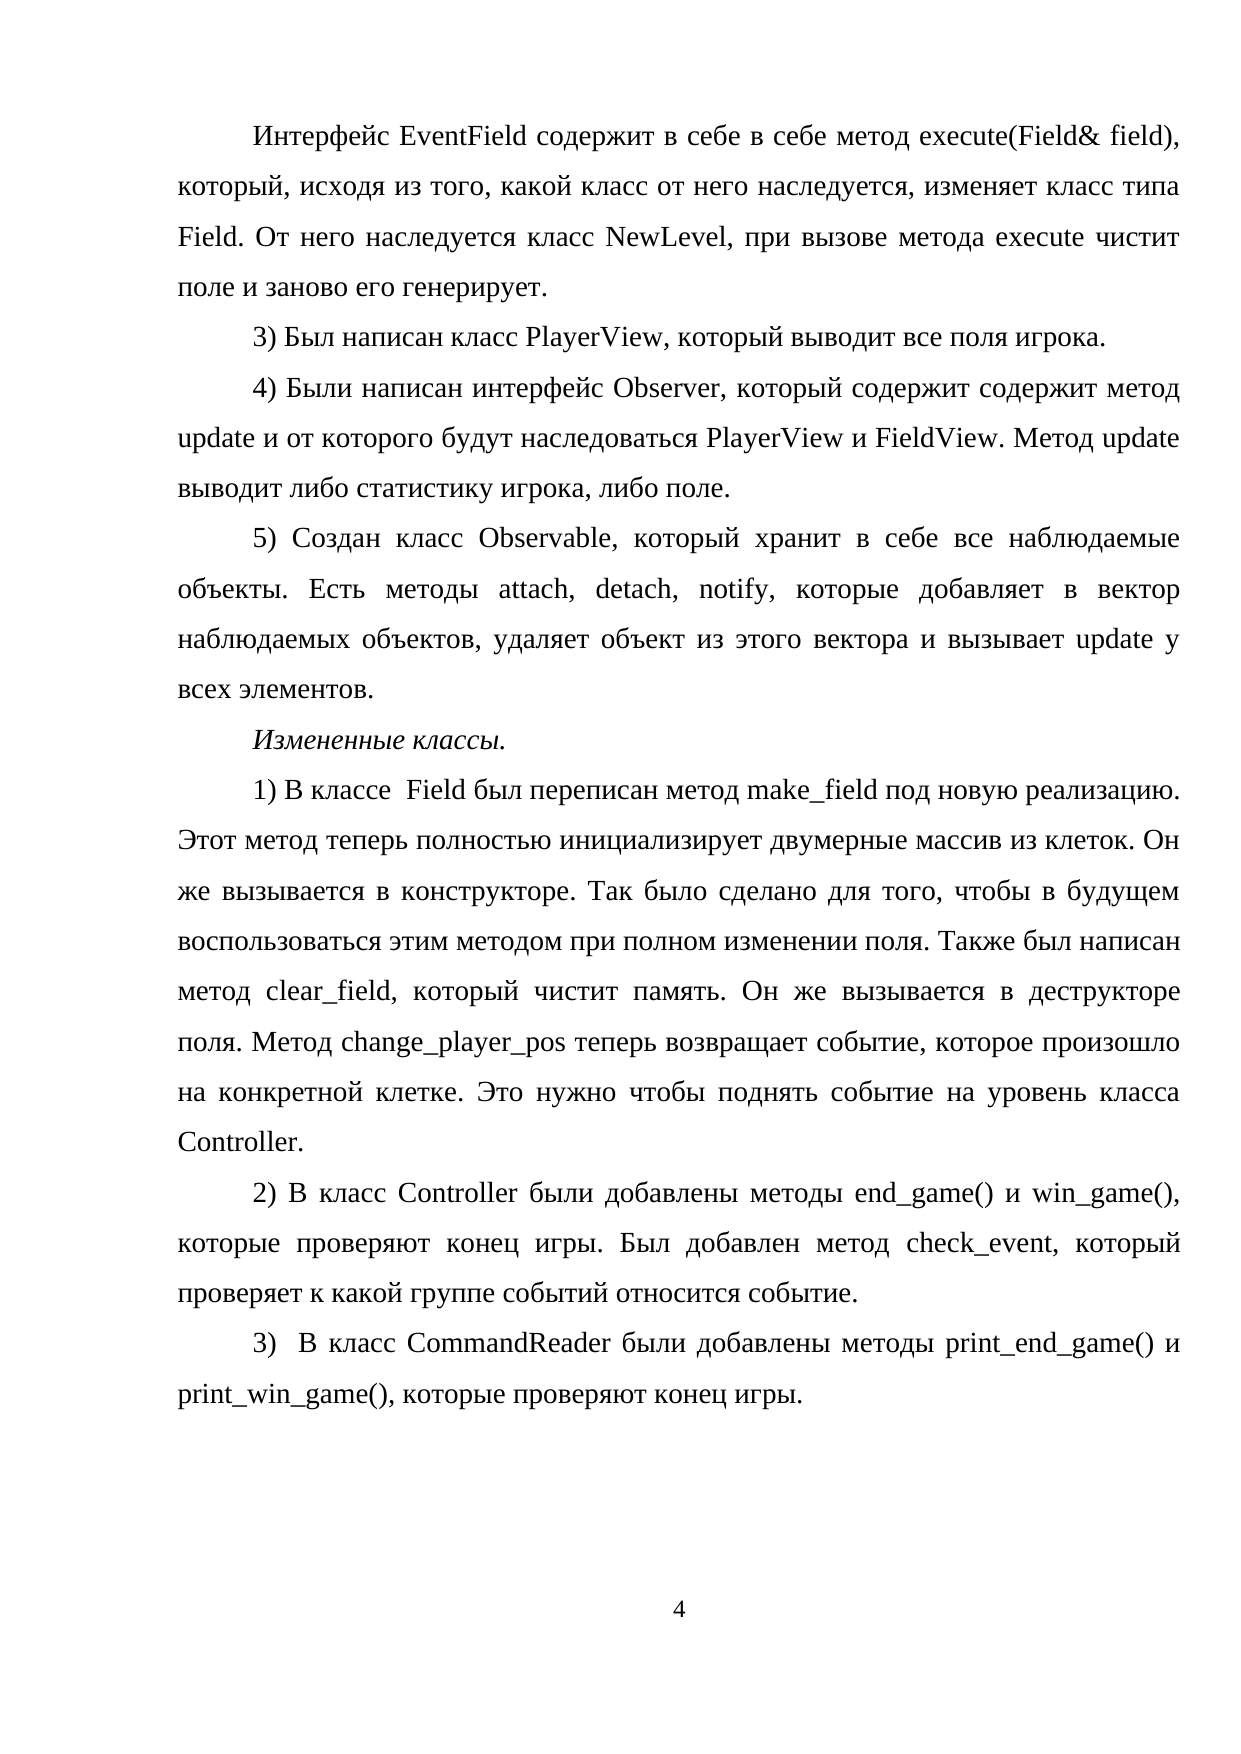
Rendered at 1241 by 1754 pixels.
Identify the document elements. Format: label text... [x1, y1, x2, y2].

subtitle Измененные классы. [177, 722, 1181, 755]
subtitle Интерфейс EventField содержит в себе в себе метод execute(Field& field), который, исходя из того, какой класс от него наследуется, изменяет класс типа Field. От него наследуется класс NewLevel, при вызове метода execute чистит поле и заново его генерирует. [177, 118, 1181, 303]
subtitle 3) В класс CommandReader были добавлены методы print_end_game() и print_win_game(), которые проверяют конец игры. [177, 1326, 1181, 1409]
subtitle 4) Были написан интерфейс Observer, который содержит содержит метод update и от которого будут наследоваться PlayerView и FieldView. Метод update выводит либо статистику игрока, либо поле. [177, 370, 1181, 504]
subtitle 1) В классе Field был переписан метод make_field под новую реализацию. Этот метод теперь полностью инициализирует двумерные массив из клеток. Он же вызывается в конструкторе. Так было сделано для того, чтобы в будущем воспользоваться этим методом при полном изменении поля. Также был написан метод clear_field, который чистит память. Он же вызывается в деструкторе поля. Метод change_player_pos теперь возвращает событие, которое произошло на конкретной клетке. Это нужно чтобы поднять событие на уровень класса Controller. [177, 772, 1181, 1158]
subtitle 5) Создан класс Observable, который хранит в себе все наблюдаемые объекты. Есть методы attach, detach, notify, которые добавляет в вектор наблюдаемых объектов, удаляет объект из этого вектора и вызывает update у всех элементов. [177, 521, 1181, 705]
subtitle 2) В класс Controller были добавлены методы end_game() и win_game(), которые проверяют конец игры. Был добавлен метод check_event, который проверяет к какой группе событий относится событие. [177, 1175, 1181, 1309]
subtitle 3) Был написан класс PlayerView, который выводит все поля игрока. [177, 319, 1181, 353]
